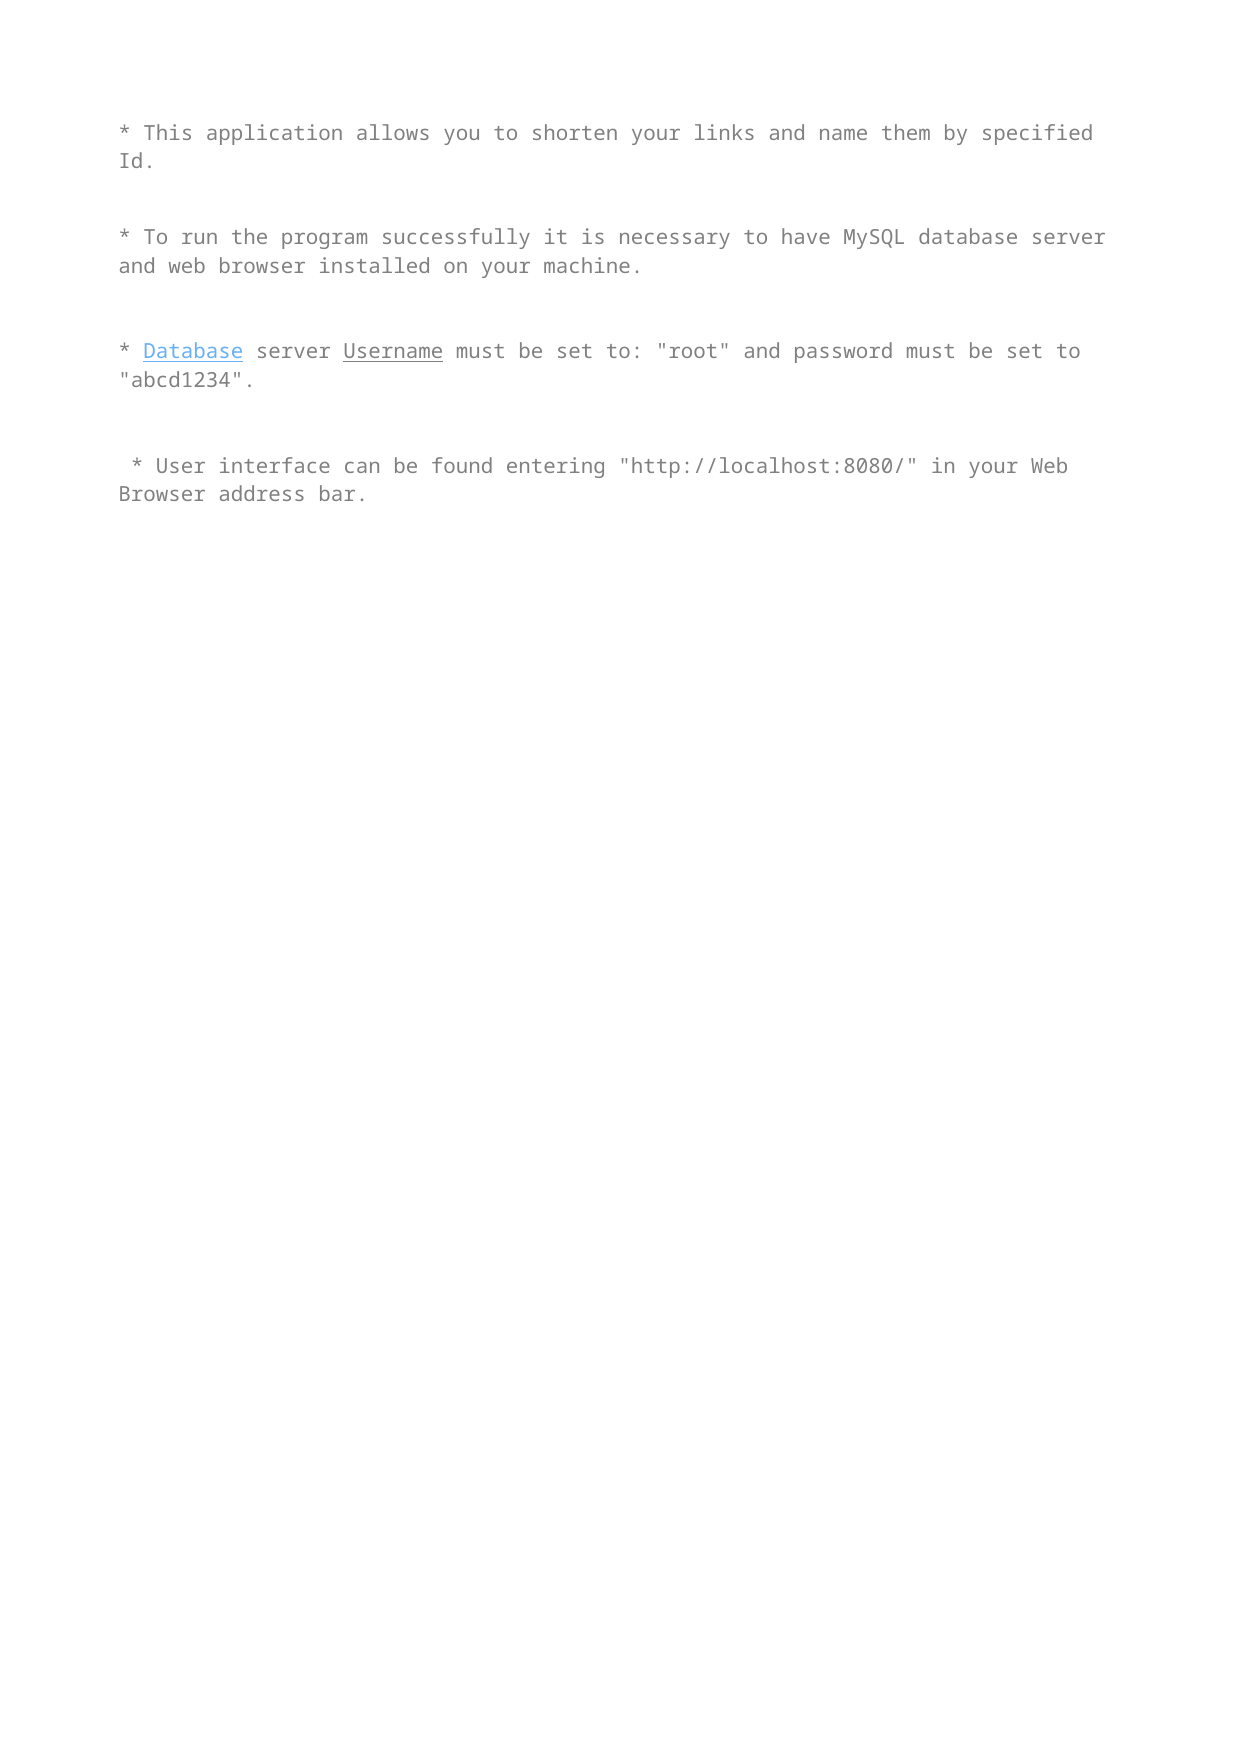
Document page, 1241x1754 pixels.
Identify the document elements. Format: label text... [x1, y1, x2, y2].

text * Database server Username must be set to: "root" and password must be set to "abcd1234". [118, 337, 1122, 393]
text * User interface can be found entering "http://localhost:8080/" in your Web Browser address bar. [118, 451, 1122, 508]
text * This application allows you to shorten your links and name them by specified Id. [118, 118, 1122, 175]
text * To run the program successfully it is necessary to have MySQL database server and web browser installed on your machine. [118, 222, 1122, 279]
